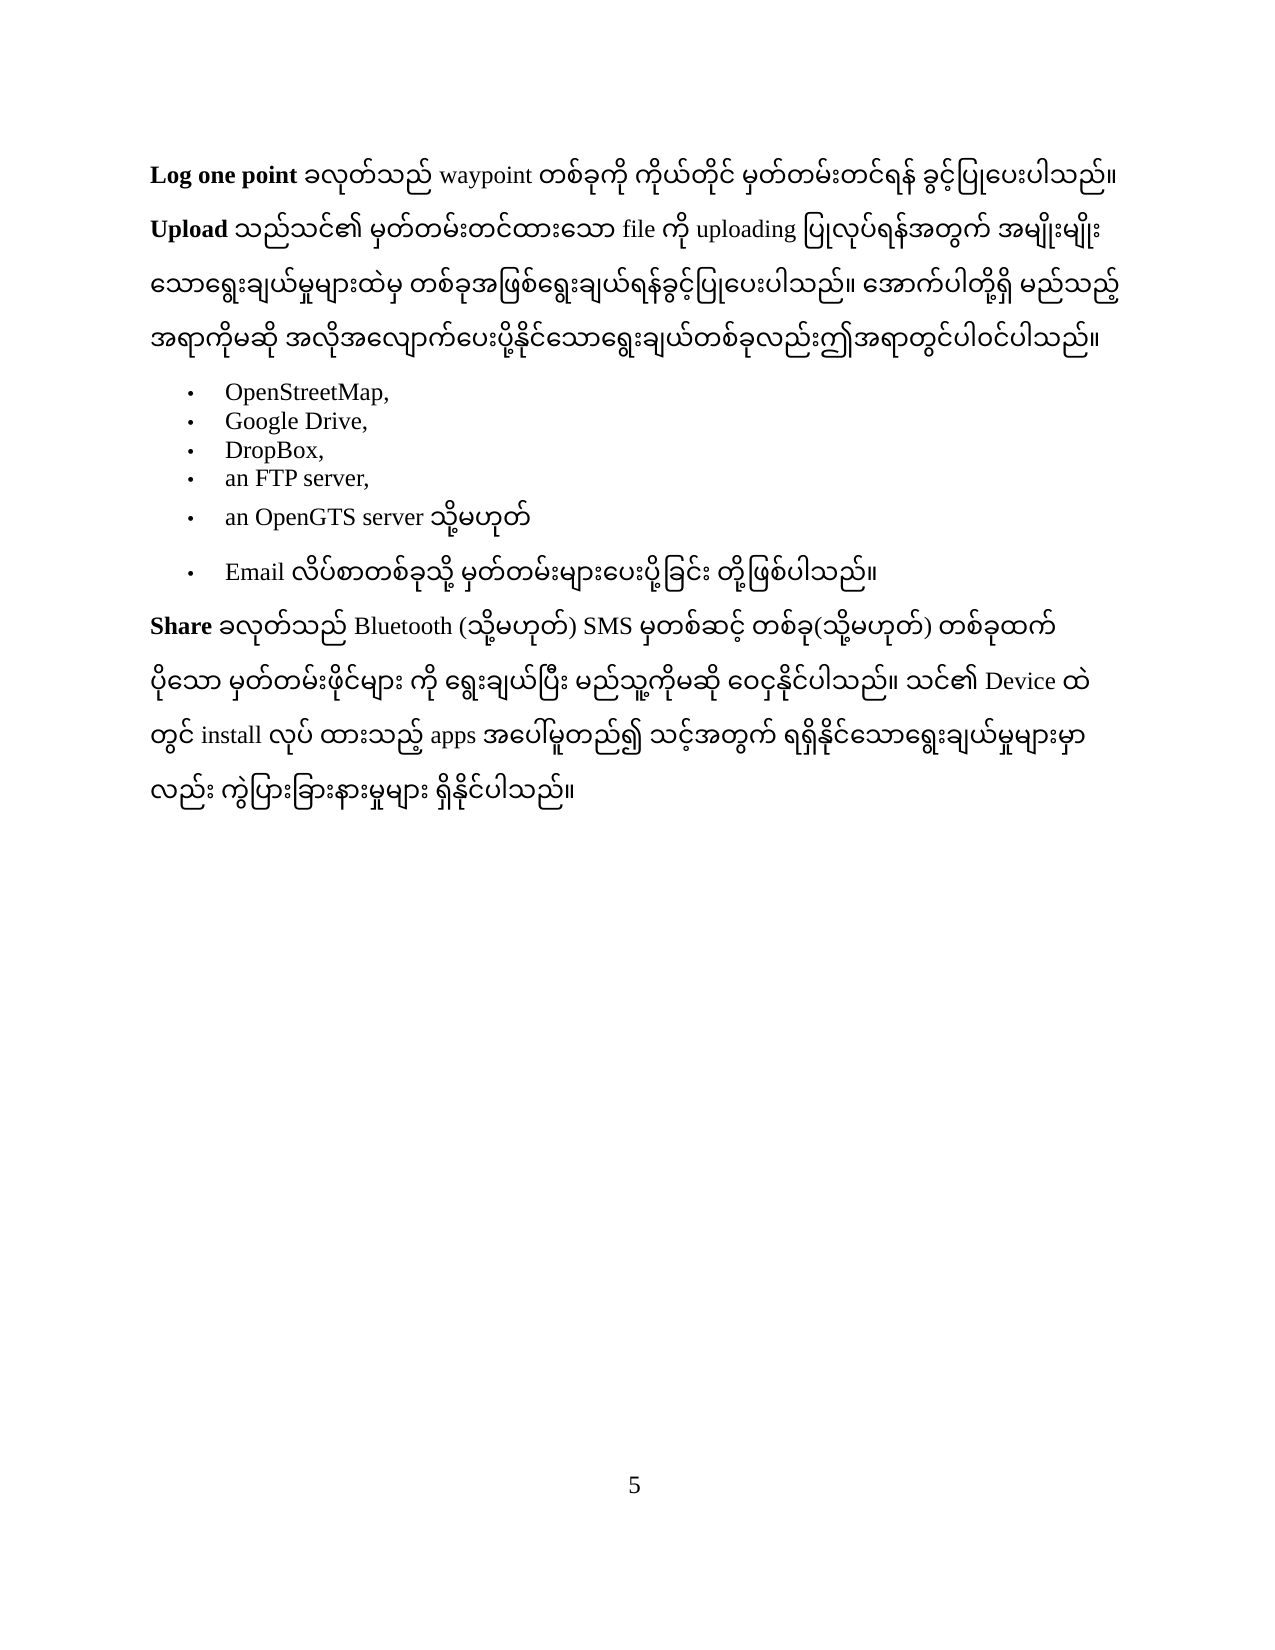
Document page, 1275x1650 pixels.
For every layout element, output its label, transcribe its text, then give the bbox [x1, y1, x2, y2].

list an OpenGTS server သို့မဟုတ် [187, 492, 1125, 547]
list Email လိပ်စာတစ်ခုသို့ မှတ်တမ်းများပေးပို့ခြင်း တို့ဖြစ်ပါသည်။ [187, 547, 1125, 601]
text Log one point ခလုတ်သည် waypoint တစ်ခုကို ကိုယ်တိုင် မှတ်တမ်းတင်ရန် ခွင့်ပြုပေးပါသည်။ Upload သည်သင်၏ မှတ်တမ်းတင်ထားသော file ကို uploading ပြုလုပ်ရန်အတွက် အမျိုးမျိုးသောရွေးချယ်မှုများထဲမှ တစ်ခုအဖြစ်ရွေးချယ်ရန်ခွင့်ပြုပေးပါသည်။ အောက်ပါတို့ရှိ မည်သည့်အရာကိုမဆို အလိုအလျောက်ပေးပို့နိုင်သောရွေးချယ်တစ်ခုလည်းဤအရာတွင်ပါ၀င်ပါသည်။ [150, 150, 1125, 368]
list DropBox, [187, 435, 1125, 463]
list OpenStreetMap, [187, 377, 1125, 406]
list Google Drive, [187, 406, 1125, 435]
text Share ခလုတ်သည် Bluetooth (သို့မဟုတ်) SMS မှတစ်ဆင့် တစ်ခု(သို့မဟုတ်) တစ်ခုထက်ပိုသော မှတ်တမ်းဖိုင်များ ကို ရွေးချယ်ပြီး မည်သူ့ကိုမဆို ဝေငှနိုင်ပါသည်။ သင်၏ Device ထဲတွင် install လုပ် ထားသည့် apps အပေါ်မူတည်၍ သင့်အတွက် ရရှိနိုင်သောရွေးချယ်မှုများမှာလည်း ကွဲပြားခြားနားမှုများ ရှိနိုင်ပါသည်။ [150, 601, 1125, 820]
list an FTP server, [187, 463, 1125, 492]
